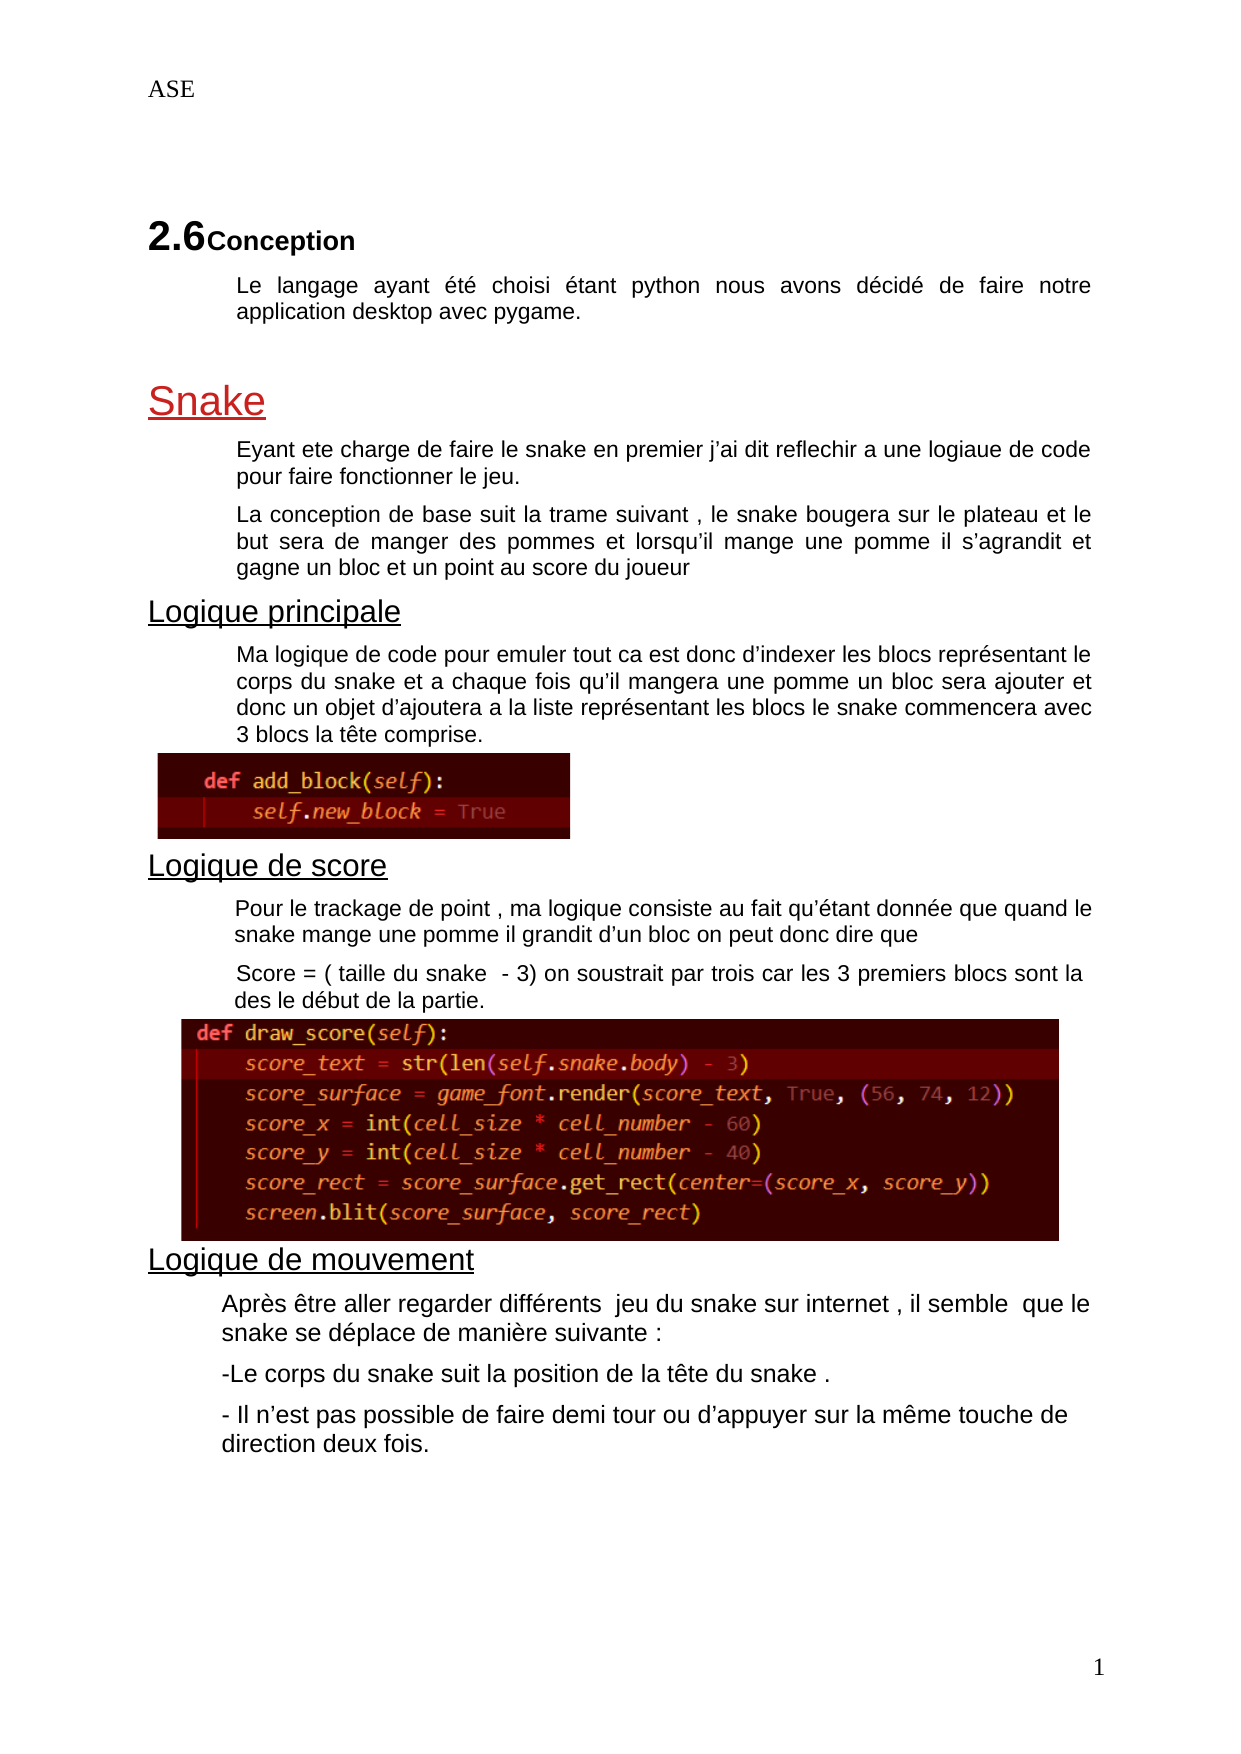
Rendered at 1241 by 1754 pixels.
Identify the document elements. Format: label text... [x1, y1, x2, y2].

text Le langage ayant été choisi étant python nous avons décidé de faire notre application desktop avec pygame. [236, 272, 1093, 324]
text -Le corps du snake suit la position de la tête du snake . [221, 1359, 1093, 1388]
text Eyant ete charge de faire le snake en premier j’ai dit reflechir a une logiaue de code pour faire fonctionner le jeu. [236, 436, 1093, 489]
text Logique de mouvement [148, 1103, 1093, 1276]
text Après être aller regarder différents jeu du snake sur internet , il semble que le snake se déplace de manière suivante : [221, 1289, 1093, 1346]
text Snake [148, 376, 1093, 424]
subtitle Conception [148, 211, 1093, 259]
text Logique principale [148, 593, 1093, 629]
text Logique de score [148, 847, 1093, 883]
text La conception de base suit la trame suivant , le snake bougera sur le plateau et le but sera de manger des pommes et lorsqu’il mange une pomme il s’agrandit et gagne un bloc et un point au score du joueur [236, 501, 1093, 581]
text Ma logique de code pour emuler tout ca est donc d’indexer les blocs représentant le corps du snake et a chaque fois qu’il mangera une pomme un bloc sera ajouter et donc un objet d’ajoutera a la liste représentant les blocs le snake commencera avec 3 blocs la tête comprise. [236, 641, 1093, 747]
picture [181, 1019, 1059, 1241]
text - Il n’est pas possible de faire demi tour ou d’appuyer sur la même touche de direction deux fois. [221, 1400, 1093, 1458]
text Pour le trackage de point , ma logique consiste au fait qu’étant donnée que quand le snake mange une pomme il grandit d’un bloc on peut donc dire que [148, 895, 1093, 948]
text Score = ( taille du snake - 3) on soustrait par trois car les 3 premiers blocs sont la des le début de la partie. [148, 960, 1093, 1013]
picture [157, 753, 571, 839]
